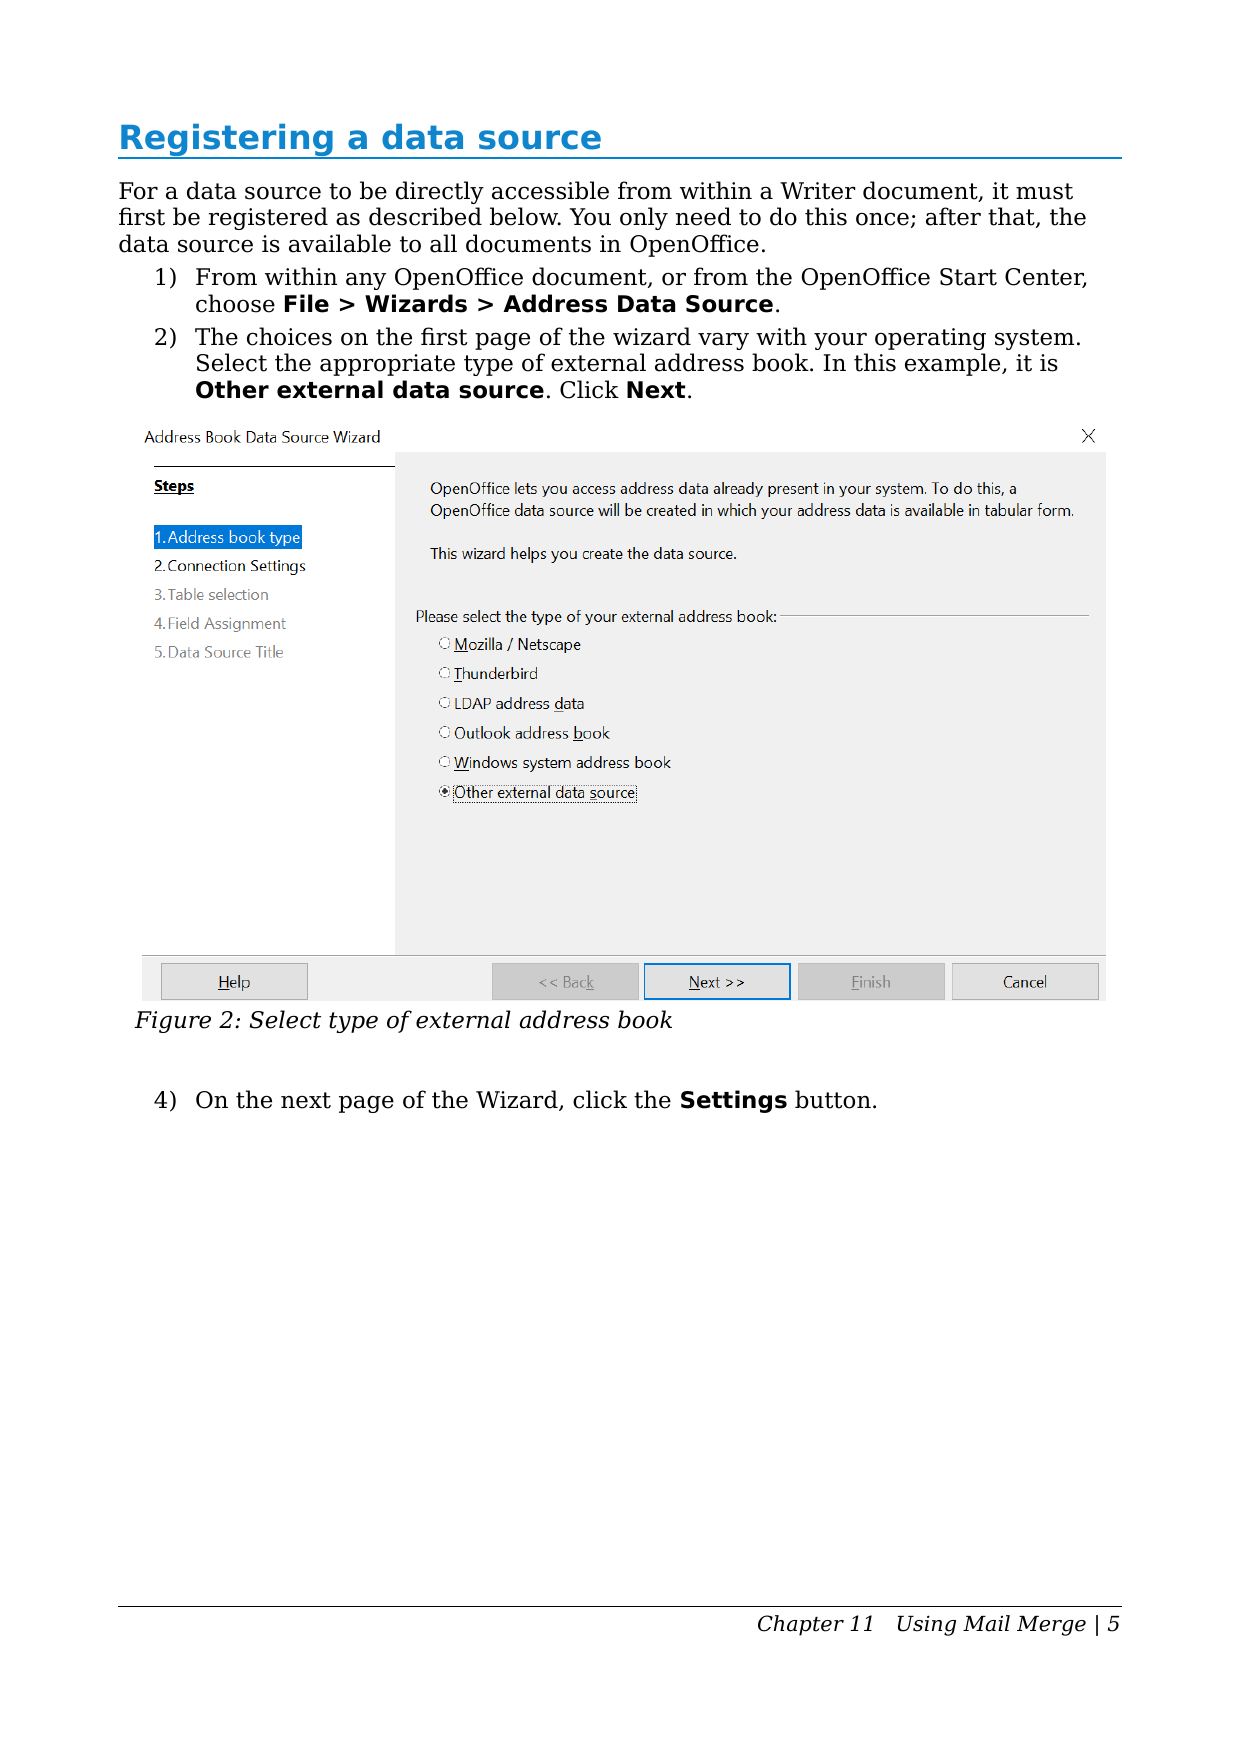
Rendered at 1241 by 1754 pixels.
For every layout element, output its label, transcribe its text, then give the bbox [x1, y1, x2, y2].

subtitle Registering a data source [118, 118, 1122, 157]
list On the next page of the Wizard, click the Settings button. [177, 1088, 1122, 1114]
list The choices on the first page of the wizard vary with your operating system. Select the appropriate type of external address book. In this example, it is Other external data source. Click Next. [177, 324, 1122, 404]
picture [142, 422, 1106, 1001]
list From within any OpenOffice document, or from the OpenOffice Start Center, choose File > Wizards > Address Data Source. [177, 264, 1122, 318]
text Figure 2: Select type of external address book [135, 1007, 1105, 1033]
list For a data source to be directly accessible from within a Writer document, it must first be registered as described below. You only need to do this once; after that, the data source is available to all documents in OpenOffice. [118, 178, 1122, 258]
